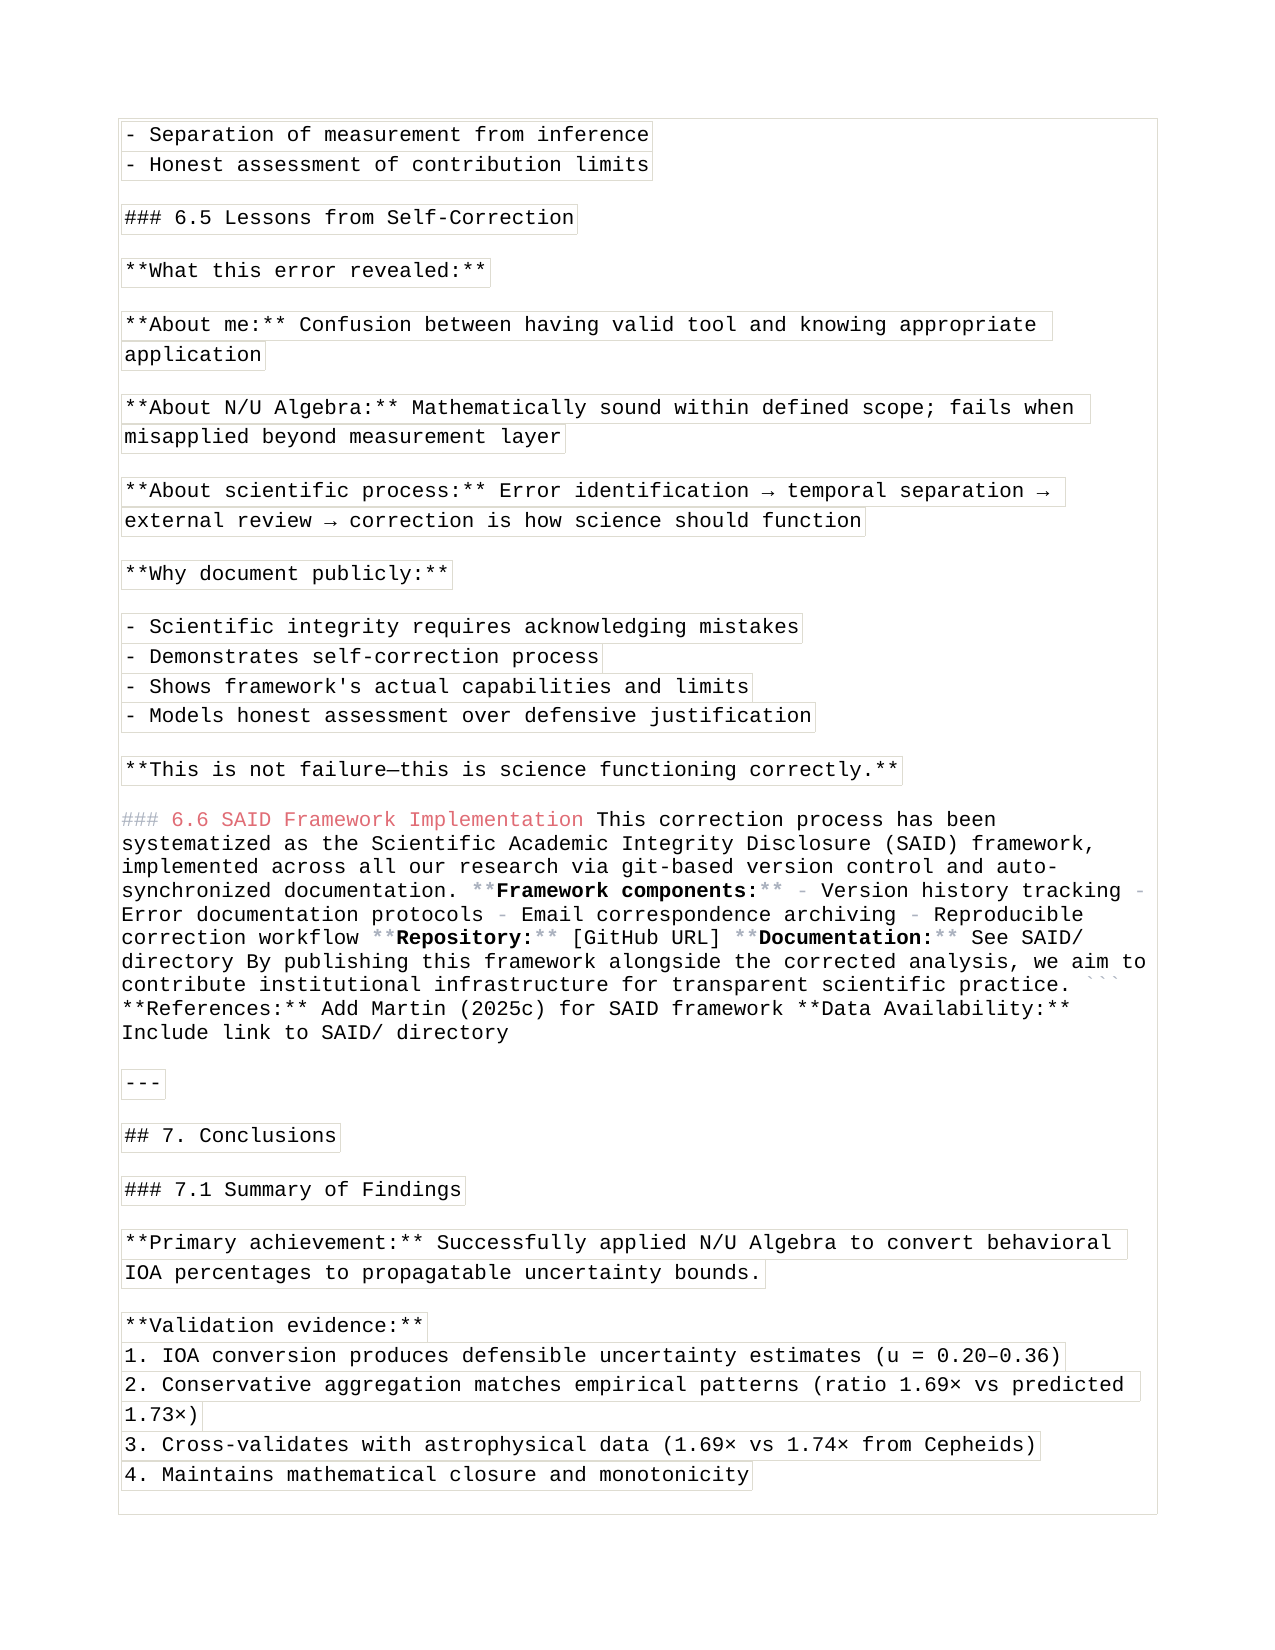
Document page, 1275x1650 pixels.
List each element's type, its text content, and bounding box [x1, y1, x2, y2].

text - Models honest assessment over defensive justification [753, 699, 1157, 732]
text - Honest assessment of contribution limits [122, 152, 652, 180]
text ## 7. Conclusions [119, 1119, 1157, 1152]
text [603, 640, 1157, 669]
text [753, 1457, 1157, 1490]
text 1. IOA conversion produces defensible uncertainty estimates (u = 0.20–0.36) [122, 1343, 1065, 1368]
text - Shows framework's actual capabilities and limits [122, 669, 602, 673]
text --- [122, 1070, 165, 1099]
text - Scientific integrity requires acknowledging mistakes [119, 610, 1157, 640]
text 3. Cross-validates with astrophysical data (1.69× vs 1.74× from Cepheids) [122, 1432, 1040, 1457]
text **Validation evidence:** [119, 1309, 1157, 1339]
text - Shows framework's actual capabilities and limits [603, 669, 1157, 699]
text 1. IOA conversion produces defensible uncertainty estimates (u = 0.20–0.36) [428, 1339, 1157, 1368]
text --- [119, 1066, 1157, 1099]
text - Models honest assessment over defensive justification [122, 703, 815, 732]
text ### 6.6 SAID Framework Implementation This correction process has been systematized as the Scientific Academic Integrity Disclosure (SAID) framework, implemented across all our research via git-based version control and auto-synchronized documentation. **Framework components:** - Version history tracking - Error documentation protocols - Email correspondence archiving - Reproducible correction workflow **Repository:** [GitHub URL] **Documentation:** See SAID/ directory By publishing this framework alongside the corrected analysis, we aim to contribute institutional infrastructure for transparent scientific practice. ``` **References:** Add Martin (2025c) for SAID framework **Data Availability:** Include link to SAID/ directory [119, 806, 1157, 1045]
text 4. Maintains mathematical closure and monotonicity [122, 1462, 752, 1490]
text ### 7.1 Summary of Findings [119, 1173, 1157, 1205]
text **About N/U Algebra:** Mathematically sound within defined scope; fails when misapplied beyond measurement layer [119, 391, 1157, 453]
text - Demonstrates self-correction process [122, 644, 602, 669]
text 3. Cross-validates with astrophysical data (1.69× vs 1.74× from Cepheids) [203, 1428, 1157, 1457]
text **What this error revealed:** [119, 254, 1157, 287]
text 2. Conservative aggregation matches empirical patterns (ratio 1.69× vs predicted 1.73×) [122, 1368, 1157, 1428]
text ### 6.5 Lessons from Self-Correction [119, 201, 1157, 234]
text [653, 148, 1157, 181]
text **Primary achievement:** Successfully applied N/U Algebra to convert behavioral IOA percentages to propagatable uncertainty bounds. [119, 1226, 1157, 1288]
text - Shows framework's actual capabilities and limits [122, 674, 752, 699]
text - Separation of measurement from inference [119, 119, 1157, 148]
text **This is not failure—this is science functioning correctly.** [119, 753, 1157, 785]
text **Why document publicly:** [119, 557, 1157, 589]
text **About me:** Confusion between having valid tool and knowing appropriate application [119, 308, 1157, 370]
text **About scientific process:** Error identification → temporal separation → external review → correction is how science should function [119, 474, 1157, 536]
